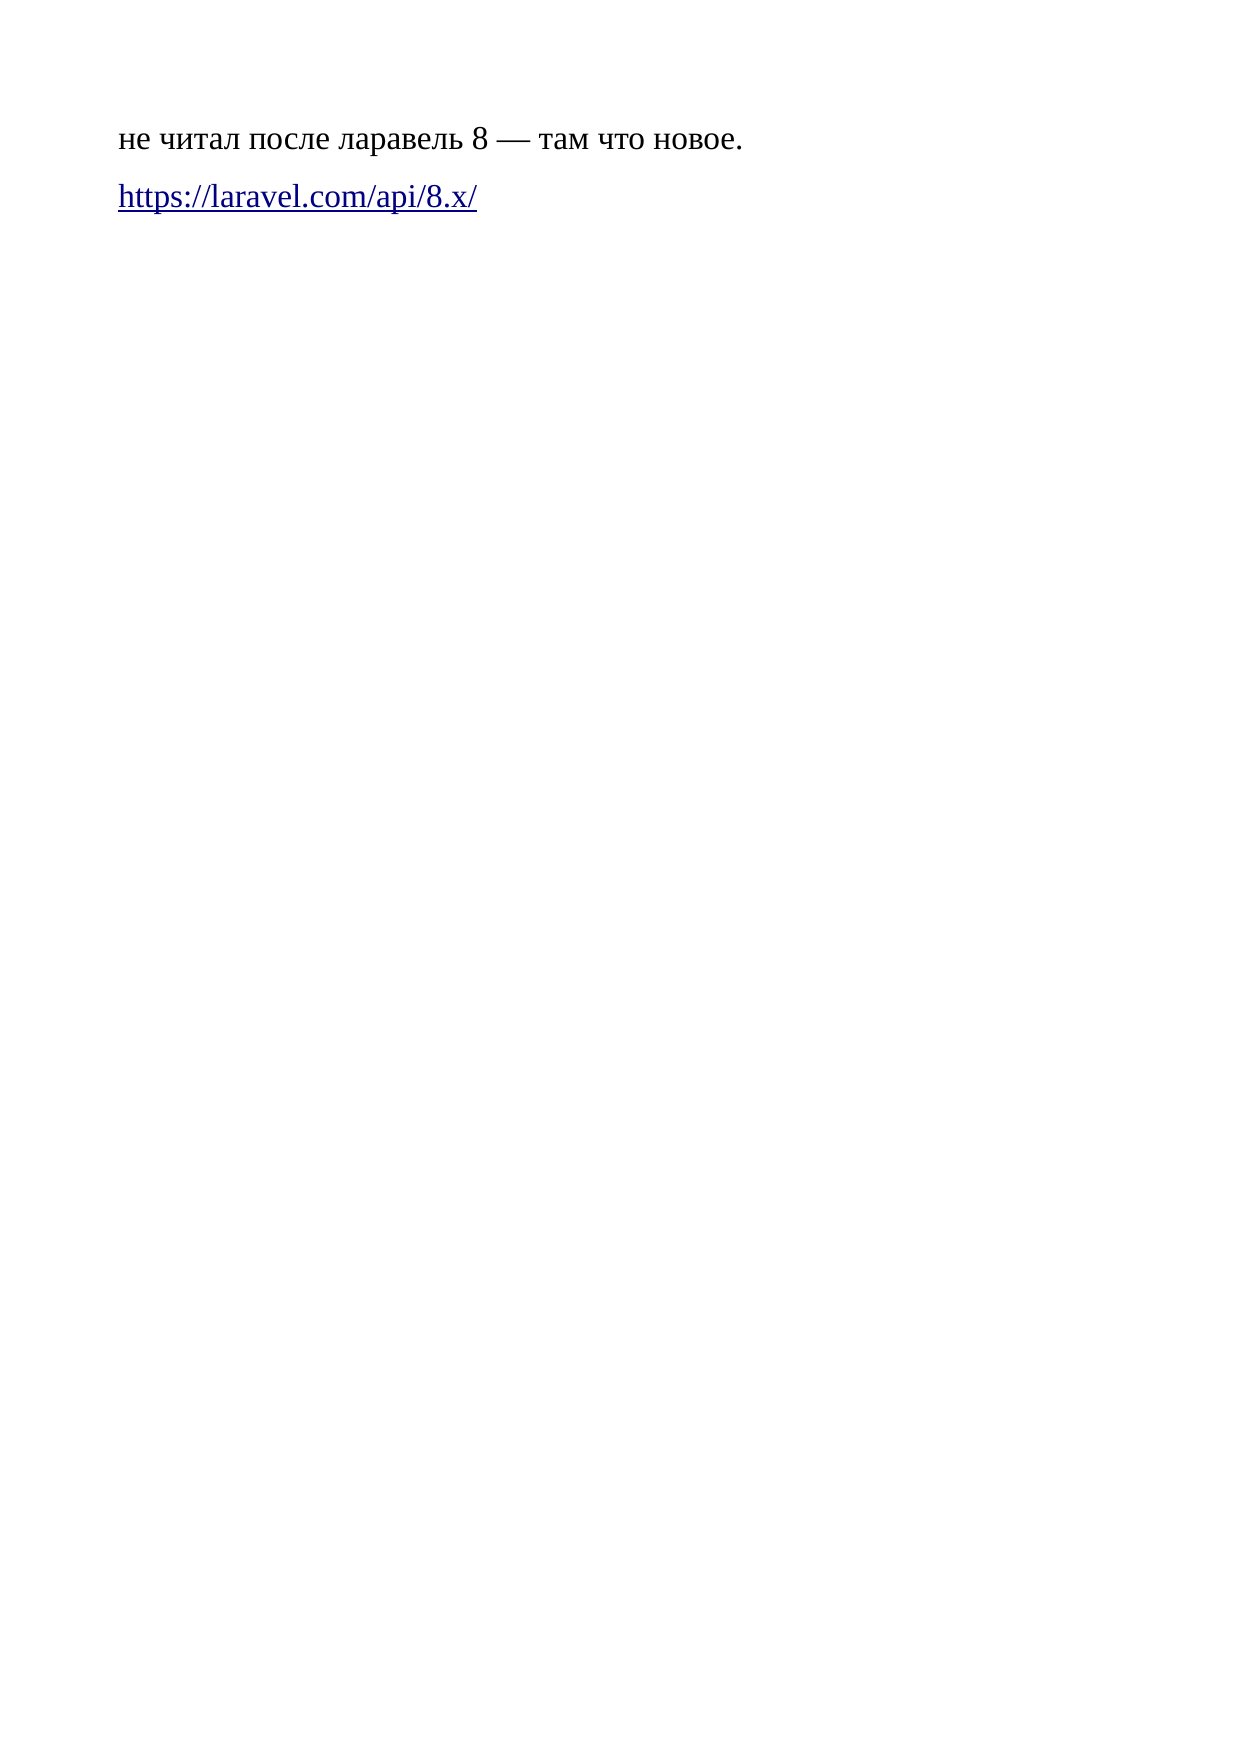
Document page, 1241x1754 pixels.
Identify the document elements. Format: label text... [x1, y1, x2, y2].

text не читал после ларавель 8 — там что новое. [118, 118, 1122, 156]
text https://laravel.com/api/8.x/ [118, 177, 1122, 215]
